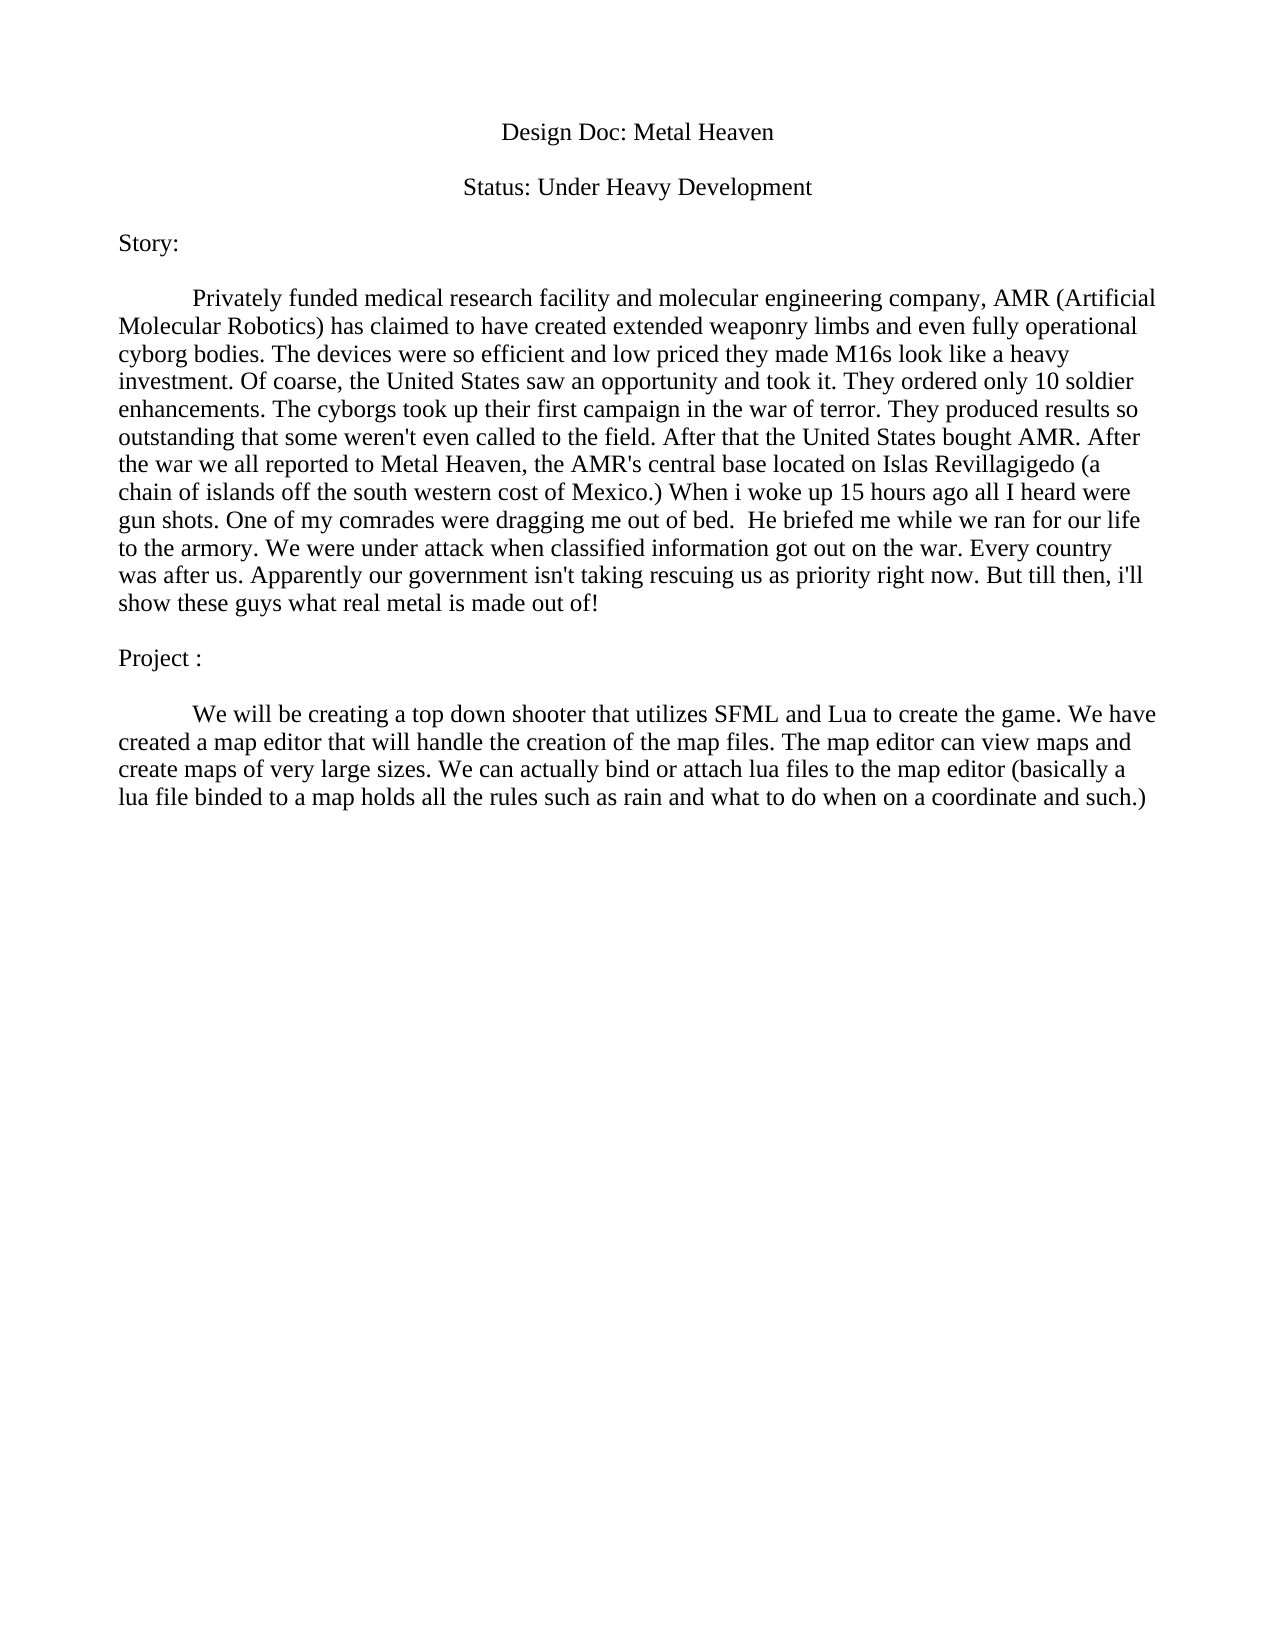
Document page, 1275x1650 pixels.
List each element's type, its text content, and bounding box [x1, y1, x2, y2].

text Story: [118, 229, 1157, 257]
text Design Doc: Metal Heaven [118, 118, 1157, 146]
text Privately funded medical research facility and molecular engineering company, AMR (Artificial Molecular Robotics) has claimed to have created extended weaponry limbs and even fully operational cyborg bodies. The devices were so efficient and low priced they made M16s look like a heavy investment. Of coarse, the United States saw an opportunity and took it. They ordered only 10 soldier enhancements. The cyborgs took up their first campaign in the war of terror. They produced results so outstanding that some weren't even called to the field. After that the United States bought AMR. After the war we all reported to Metal Heaven, the AMR's central base located on Islas Revillagigedo (a chain of islands off the south western cost of Mexico.) When i woke up 15 hours ago all I heard were gun shots. One of my comrades were dragging me out of bed. He briefed me while we ran for our life to the armory. We were under attack when classified information got out on the war. Every country was after us. Apparently our government isn't taking rescuing us as priority right now. But till then, i'll show these guys what real metal is made out of! [118, 284, 1157, 617]
text Status: Under Heavy Development [118, 173, 1157, 201]
text We will be creating a top down shooter that utilizes SFML and Lua to create the game. We have created a map editor that will handle the creation of the map files. The map editor can view maps and create maps of very large sizes. We can actually bind or attach lua files to the map editor (basically a lua file binded to a map holds all the rules such as rain and what to do when on a coordinate and such.) [118, 700, 1157, 811]
text Project : [118, 644, 1157, 672]
